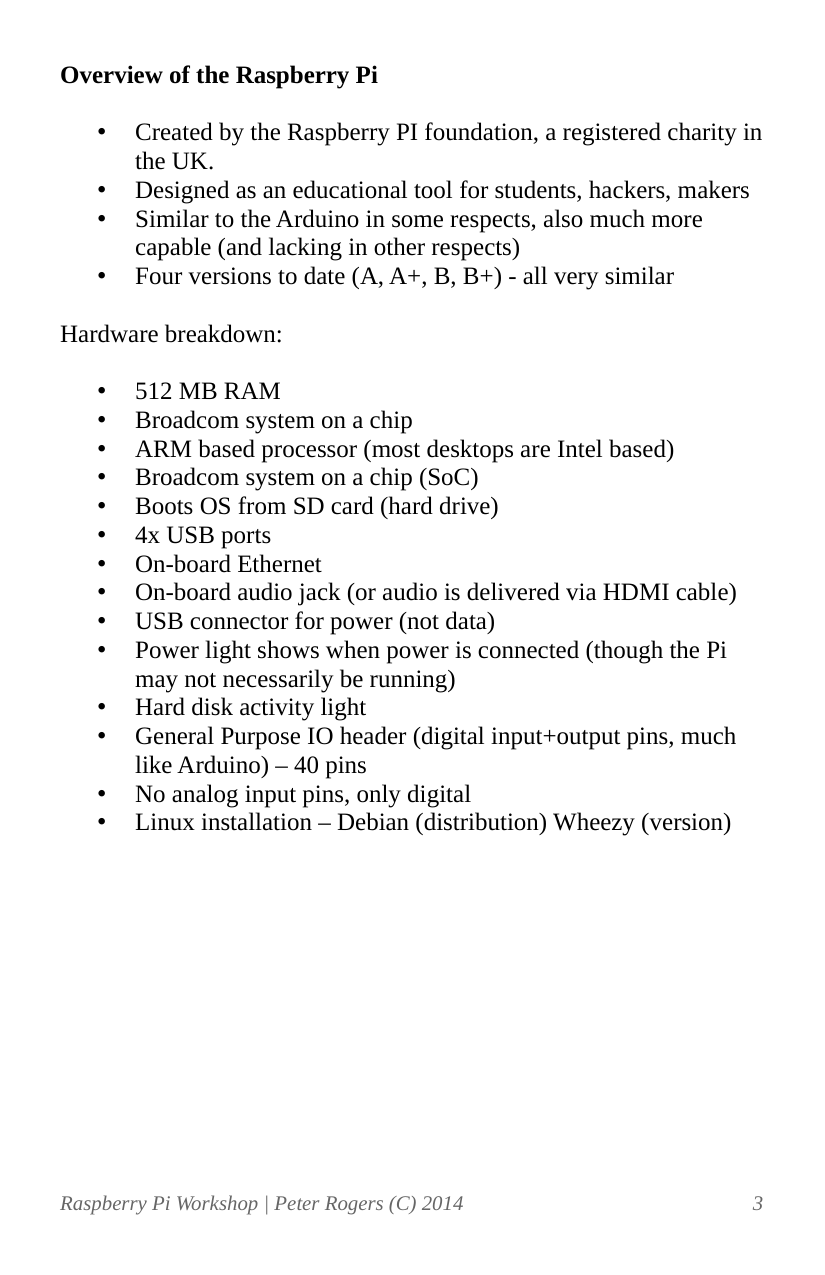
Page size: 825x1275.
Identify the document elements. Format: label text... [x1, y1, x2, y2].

list USB connector for power (not data) [97, 606, 765, 635]
list Similar to the Arduino in some respects, also much more capable (and lacking in other respects) [97, 204, 765, 261]
text Hardware breakdown: [60, 319, 765, 347]
list Four versions to date (A, A+, B, B+) - all very similar [97, 261, 765, 290]
list On-board Ethernet [97, 549, 765, 577]
list ARM based processor (most desktops are Intel based) [97, 434, 765, 462]
list 4x USB ports [97, 520, 765, 549]
list No analog input pins, only digital [97, 779, 765, 807]
text Overview of the Raspberry Pi [60, 60, 765, 89]
list On-board audio jack (or audio is delivered via HDMI cable) [97, 577, 765, 606]
list 512 MB RAM [97, 376, 765, 405]
list Power light shows when power is connected (though the Pi may not necessarily be running) [97, 635, 765, 692]
list Broadcom system on a chip (SoC) [97, 462, 765, 491]
list General Purpose IO header (digital input+output pins, much like Arduino) – 40 pins [97, 721, 765, 779]
list Broadcom system on a chip [97, 405, 765, 434]
list Designed as an educational tool for students, hackers, makers [97, 175, 765, 204]
list Created by the Raspberry PI foundation, a registered charity in the UK. [97, 117, 765, 175]
list Boots OS from SD card (hard drive) [97, 491, 765, 520]
list Linux installation – Debian (distribution) Wheezy (version) [97, 807, 765, 836]
list Hard disk activity light [97, 692, 765, 721]
